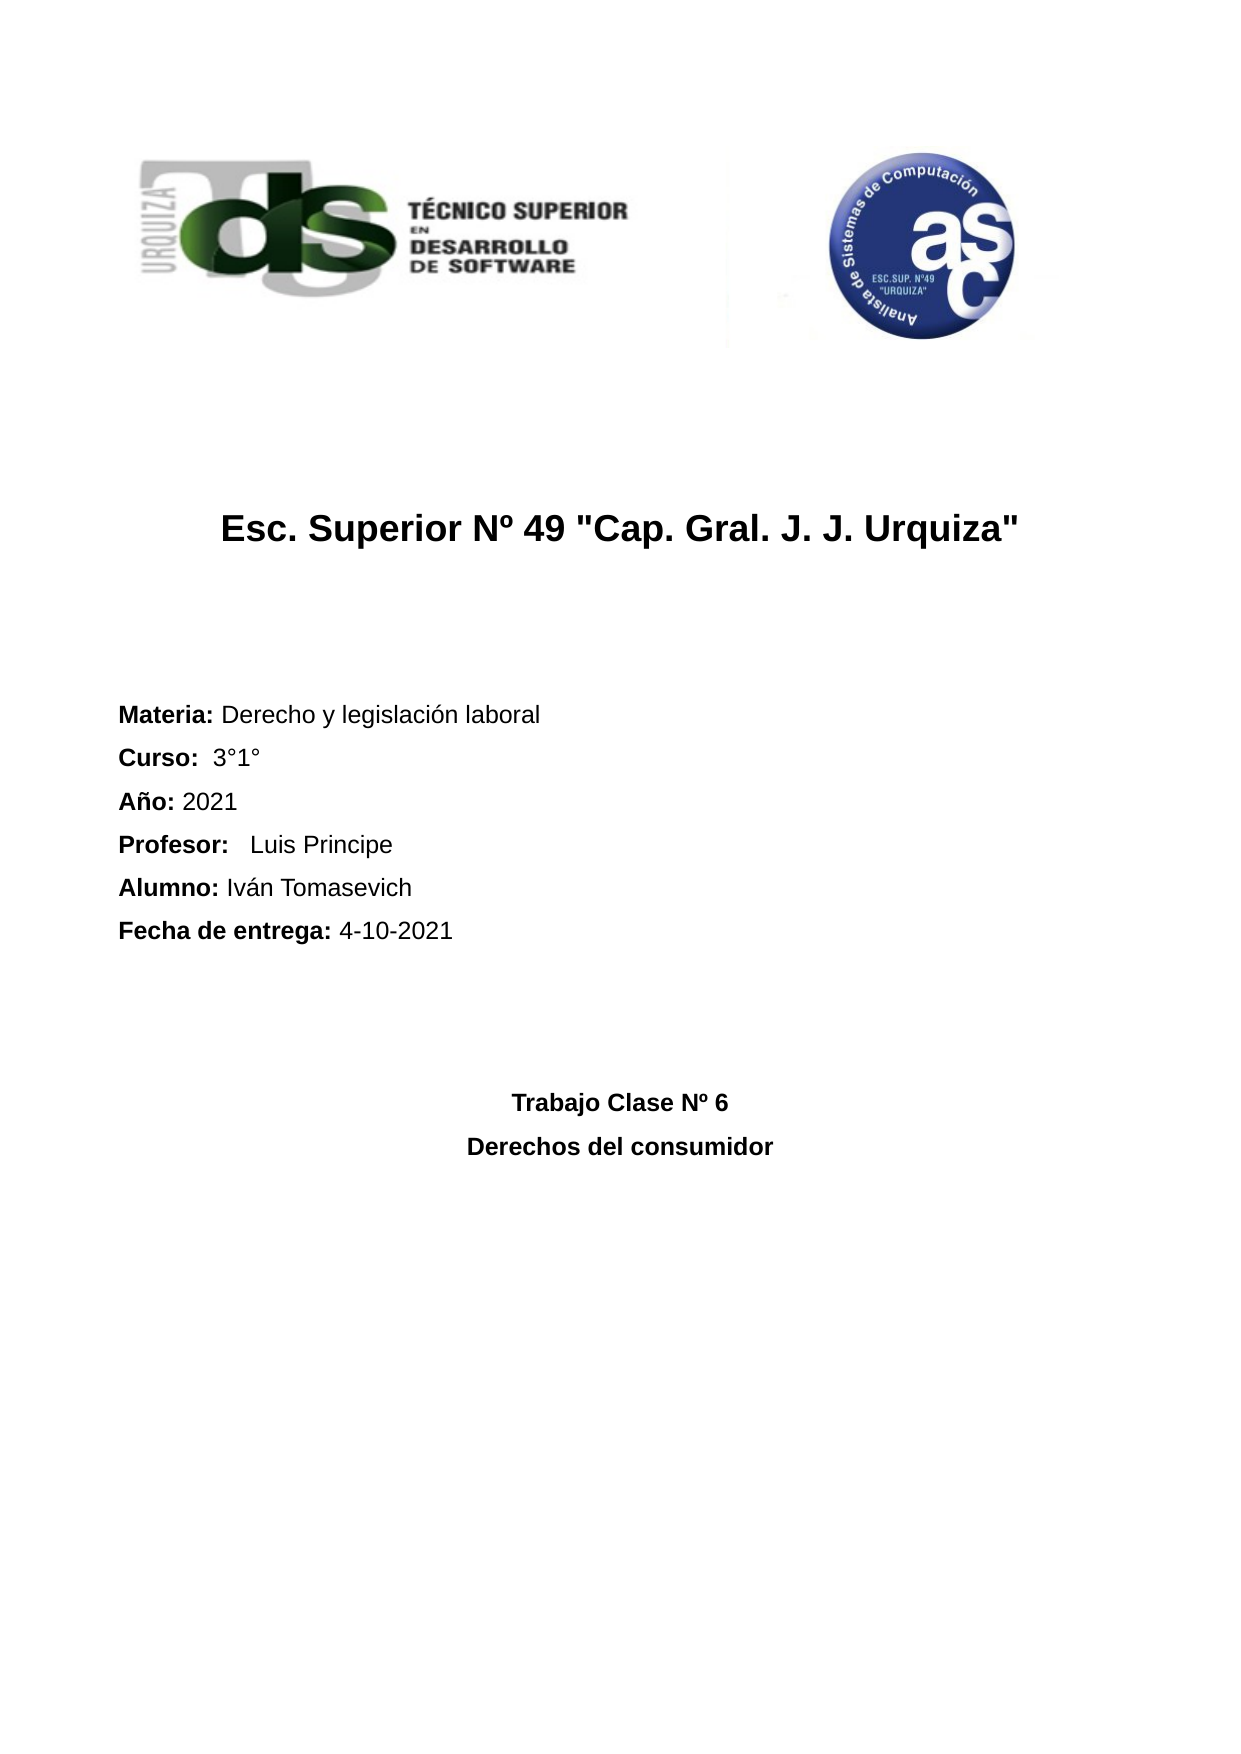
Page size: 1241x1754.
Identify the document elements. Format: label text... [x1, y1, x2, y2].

text Profesor: Luis Principe [118, 830, 1122, 858]
text Trabajo Clase Nº 6 [118, 1088, 1122, 1117]
text Fecha de entrega: 4-10-2021 [118, 916, 1122, 945]
picture [123, 146, 644, 327]
text Materia: Derecho y legislación laboral [118, 700, 1122, 729]
text Curso: 3°1° [118, 743, 1122, 772]
text Alumno: Iván Tomasevich [118, 873, 1122, 902]
text Derechos del consumidor [118, 1132, 1122, 1160]
text Año: 2021 [118, 787, 1122, 815]
text Esc. Superior Nº 49 "Cap. Gral. J. J. Urquiza" [118, 506, 1122, 549]
